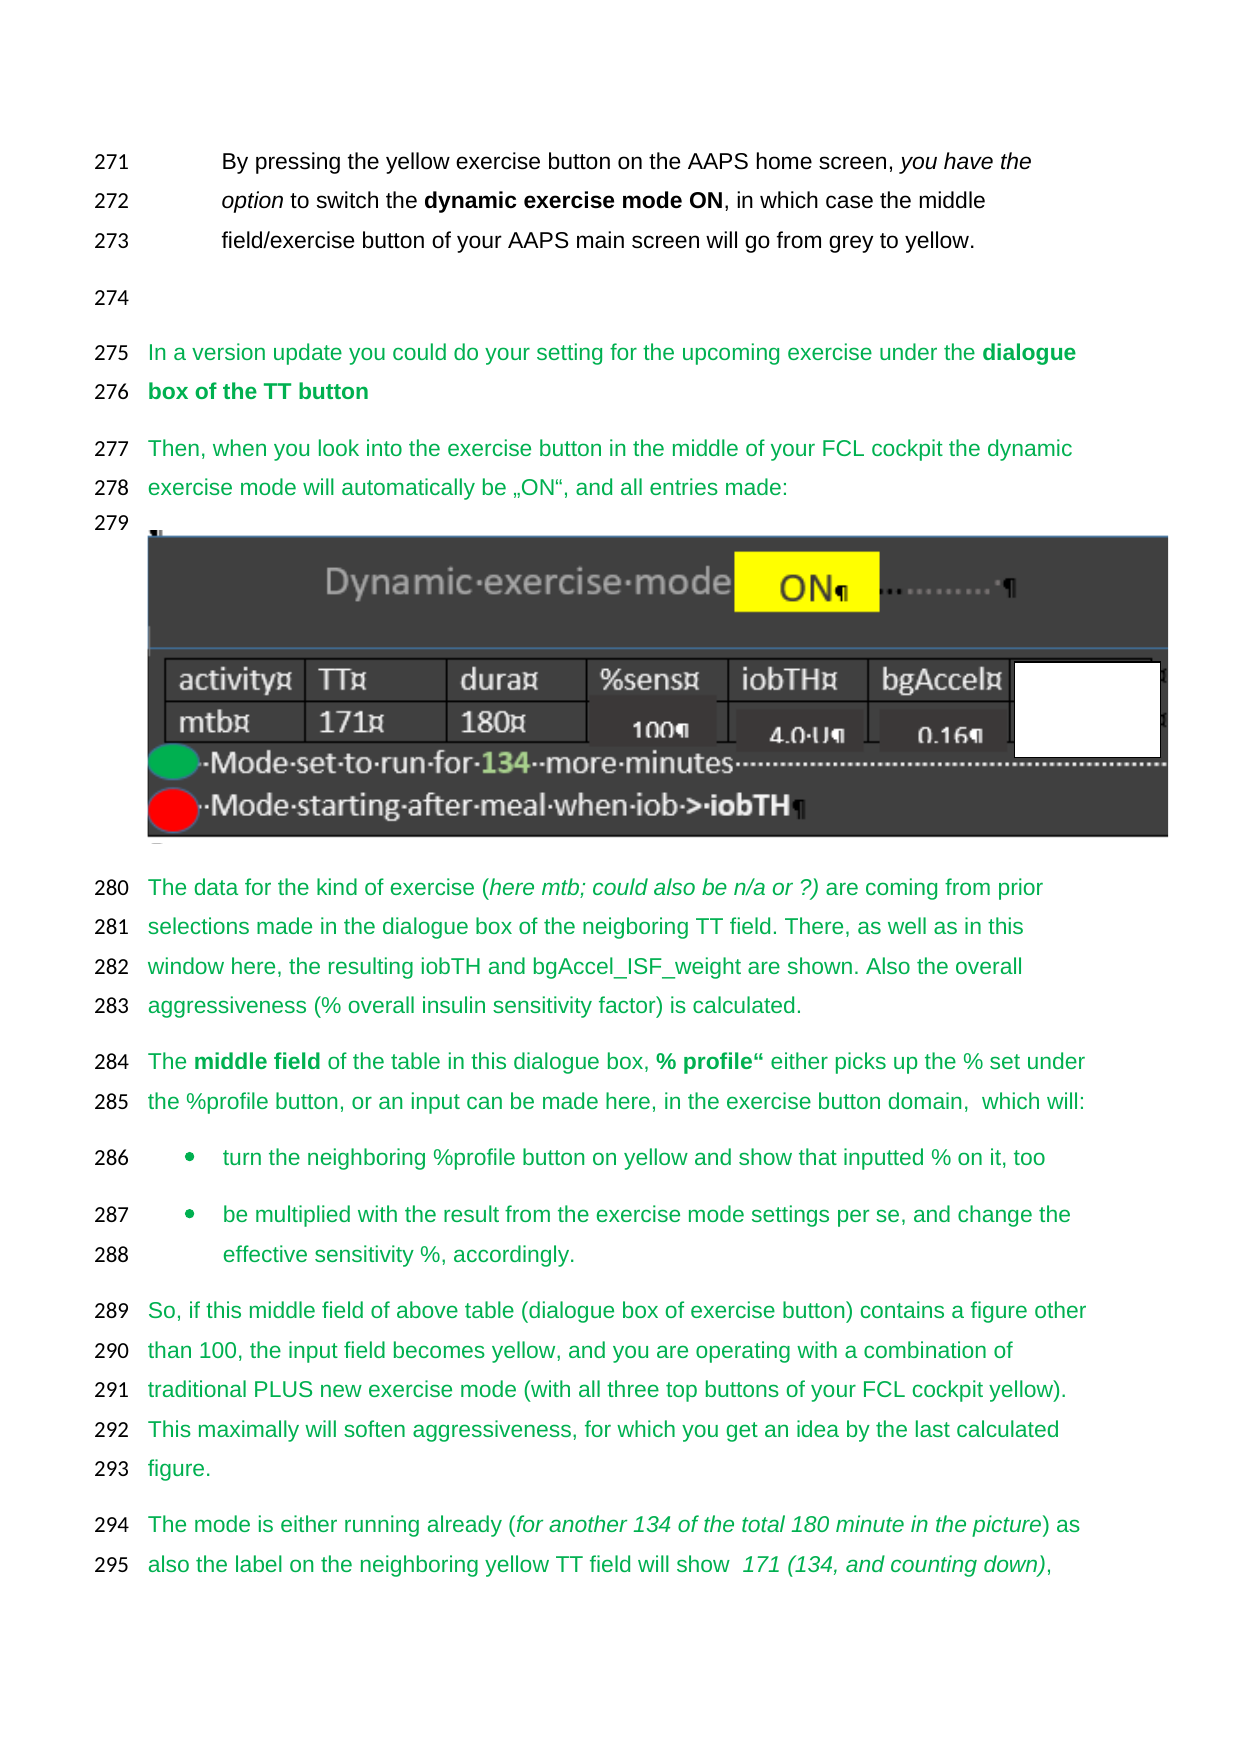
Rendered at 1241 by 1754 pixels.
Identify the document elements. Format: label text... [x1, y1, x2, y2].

text The mode is either running already (for another 134 of the total 180 minute in the picture) as also the label on the neighboring yellow TT field will show 171 (134, and counting down), [148, 1511, 1093, 1577]
text Then, when you look into the exercise button in the middle of your FCL cockpit the dynamic exercise mode will automatically be „ON“, and all entries made: [148, 434, 1093, 500]
list be multiplied with the result from the exercise mode settings per se, and change the effective sensitivity %, accordingly. [185, 1201, 1093, 1267]
text The data for the kind of exercise (here mtb; could also be n/a or ?) are coming from prior selections made in the dialogue box of the neigboring TT field. There, as well as in this window here, the resulting iobTH and bgAccel_ISF_weight are shown. Also the overall aggressiveness (% overall insulin sensitivity factor) is calculated. [148, 874, 1093, 1018]
text effect.sens. [1030, 670, 1145, 698]
text So, if this middle field of above table (dialogue box of exercise button) contains a figure other than 100, the input field becomes yellow, and you are operating with a combination of traditional PLUS new exercise mode (with all three top buttons of your FCL cockpit yellow). This maximally will soften aggressiveness, for which you get an idea by the last calculated figure. [148, 1297, 1093, 1481]
list turn the neighboring %profile button on yellow and show that inputted % on it, too [185, 1144, 1093, 1171]
text The middle field of the table in this dialogue box, % profile“ either picks up the % set under the %profile button, or an input can be made here, in the exercise button domain, which will: [148, 1048, 1093, 1114]
text 67 % [1030, 714, 1145, 750]
text In a version update you could do your setting for the upcoming exercise under the dialogue box of the TT button [148, 339, 1093, 405]
text By pressing the yellow exercise button on the AAPS home screen, you have the option to switch the dynamic exercise mode ON, in which case the middle field/exercise button of your AAPS main screen will go from grey to yellow. [221, 148, 1093, 253]
